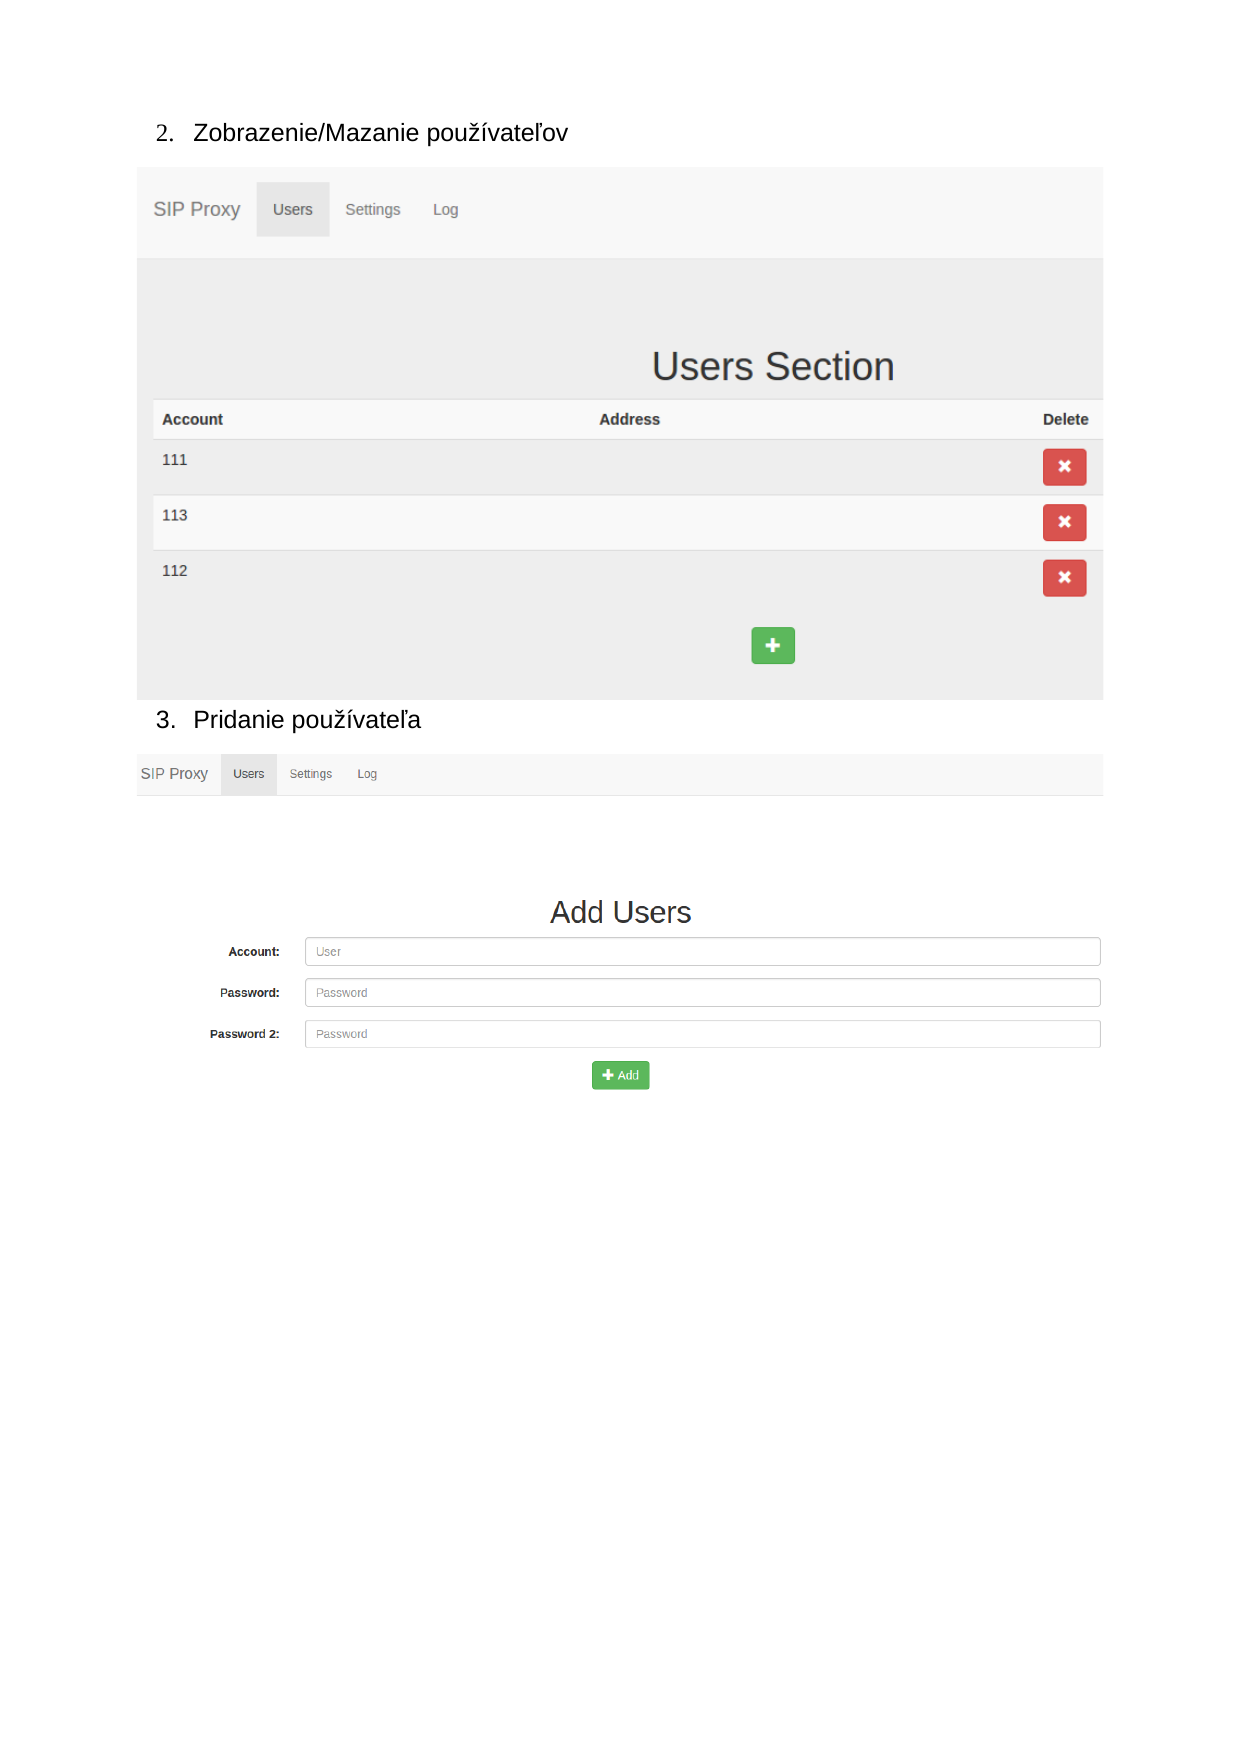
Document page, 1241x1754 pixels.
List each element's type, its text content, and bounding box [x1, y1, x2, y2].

picture [136, 754, 1104, 1111]
picture [136, 167, 1104, 700]
list Zobrazenie/Mazanie používateľov [156, 118, 1122, 147]
list Pridanie používateľa [156, 167, 1122, 734]
